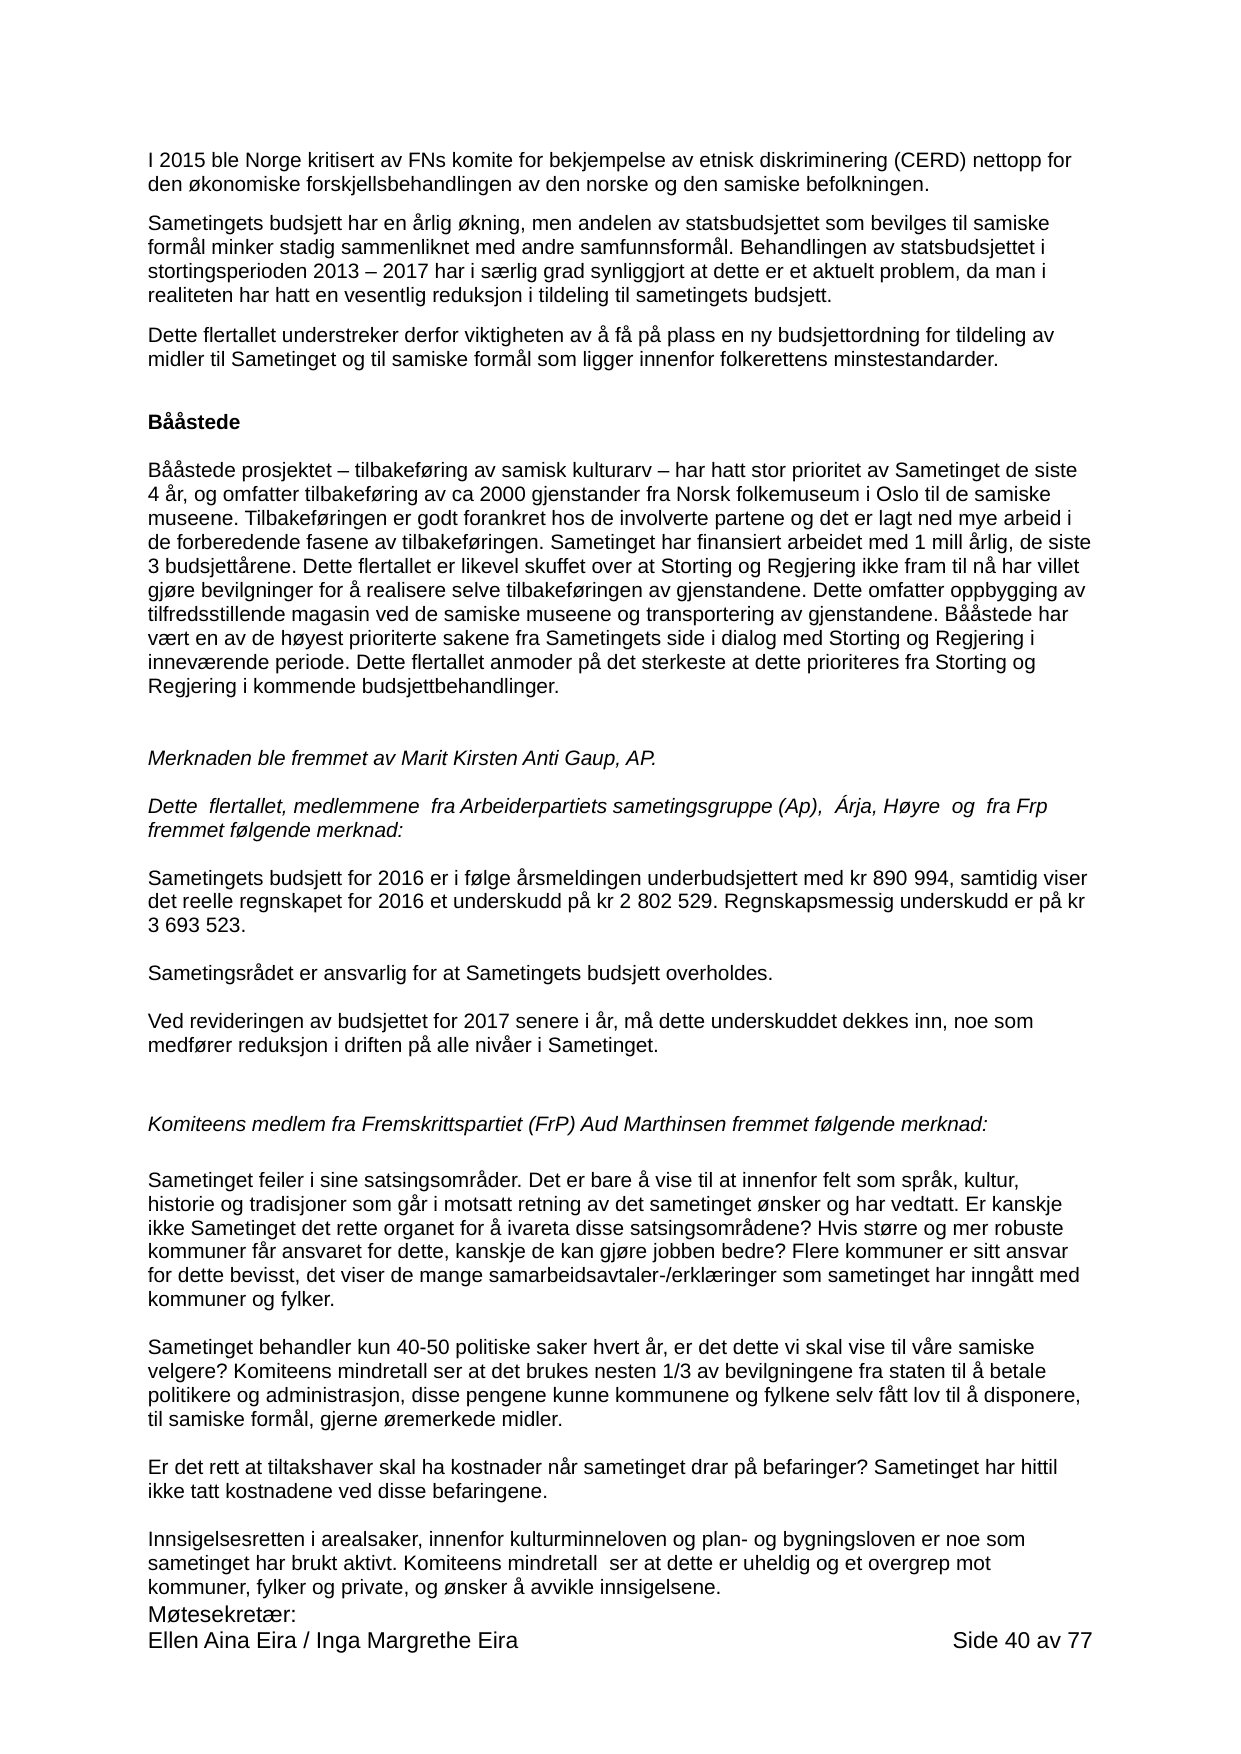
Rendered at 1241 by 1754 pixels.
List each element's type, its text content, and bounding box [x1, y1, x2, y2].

table_header I 2015 ble Norge kritisert av FNs komite for bekjempelse av etnisk diskriminering (CERD) nettopp for den økonomiske forskjellsbehandlingen av den norske og den samiske befolkningen. Sametingets budsjett har en årlig økning, men andelen av statsbudsjettet som bevilges til samiske formål minker stadig sammenliknet med andre samfunnsformål. Behandlingen av statsbudsjettet i stortingsperioden 2013 – 2017 har i særlig grad synliggjort at dette er et aktuelt problem, da man i realiteten har hatt en vesentlig reduksjon i tildeling til sametingets budsjett. Dette flertallet understreker derfor viktigheten av å få på plass en ny budsjettordning for tildeling av midler til Sametinget og til samiske formål som ligger innenfor folkerettens minstestandarder. Bååstede Bååstede prosjektet – tilbakeføring av samisk kulturarv – har hatt stor prioritet av Sametinget de siste 4 år, og omfatter tilbakeføring av ca 2000 gjenstander fra Norsk folkemuseum i Oslo til de samiske museene. Tilbakeføringen er godt forankret hos de involverte partene og det er lagt ned mye arbeid i de forberedende fasene av tilbakeføringen. Sametinget har finansiert arbeidet med 1 mill årlig, de siste 3 budsjettårene. Dette flertallet er likevel skuffet over at Storting og Regjering ikke fram til nå har villet gjøre bevilgninger for å realisere selve tilbakeføringen av gjenstandene. Dette omfatter oppbygging av tilfredsstillende magasin ved de samiske museene og transportering av gjenstandene. Bååstede har vært en av de høyest prioriterte sakene fra Sametingets side i dialog med Storting og Regjering i inneværende periode. Dette flertallet anmoder på det sterkeste at dette prioriteres fra Storting og Regjering i kommende budsjettbehandlinger. Merknaden ble fremmet av Marit Kirsten Anti Gaup, AP. Dette flertallet, medlemmene fra Arbeiderpartiets sametingsgruppe (Ap), Árja, Høyre og fra Frp fremmet følgende merknad: Sametingets budsjett for 2016 er i følge årsmeldingen underbudsjettert med kr 890 994, samtidig viser det reelle regnskapet for 2016 et underskudd på kr 2 802 529. Regnskapsmessig underskudd er på kr 3 693 523. Sametingsrådet er ansvarlig for at Sametingets budsjett overholdes. Ved revideringen av budsjettet for 2017 senere i år, må dette underskuddet dekkes inn, noe som medfører reduksjon i driften på alle nivåer i Sametinget. Komiteens medlem fra Fremskrittspartiet (FrP) Aud Marthinsen fremmet følgende merknad: Sametinget feiler i sine satsingsområder. Det er bare å vise til at innenfor felt som språk, kultur, historie og tradisjoner som går i motsatt retning av det sametinget ønsker og har vedtatt. Er kanskje ikke Sametinget det rette organet for å ivareta disse satsingsområdene? Hvis større og mer robuste kommuner får ansvaret for dette, kanskje de kan gjøre jobben bedre? Flere kommuner er sitt ansvar for dette bevisst, det viser de mange samarbeidsavtaler-/erklæringer som sametinget har inngått med kommuner og fylker. Sametinget behandler kun 40-50 politiske saker hvert år, er det dette vi skal vise til våre samiske velgere? Komiteens mindretall ser at det brukes nesten 1/3 av bevilgningene fra staten til å betale politikere og administrasjon, disse pengene kunne kommunene og fylkene selv fått lov til å disponere, til samiske formål, gjerne øremerkede midler. Er det rett at tiltakshaver skal ha kostnader når sametinget drar på befaringer? Sametinget har hittil ikke tatt kostnadene ved disse befaringene. Innsigelsesretten i arealsaker, innenfor kulturminneloven og plan- og bygningsloven er noe som sametinget har brukt aktivt. Komiteens mindretall ser at dette er uheldig og et overgrep mot kommuner, fylker og private, og ønsker å avvikle innsigelsene. [136, 148, 1104, 1599]
